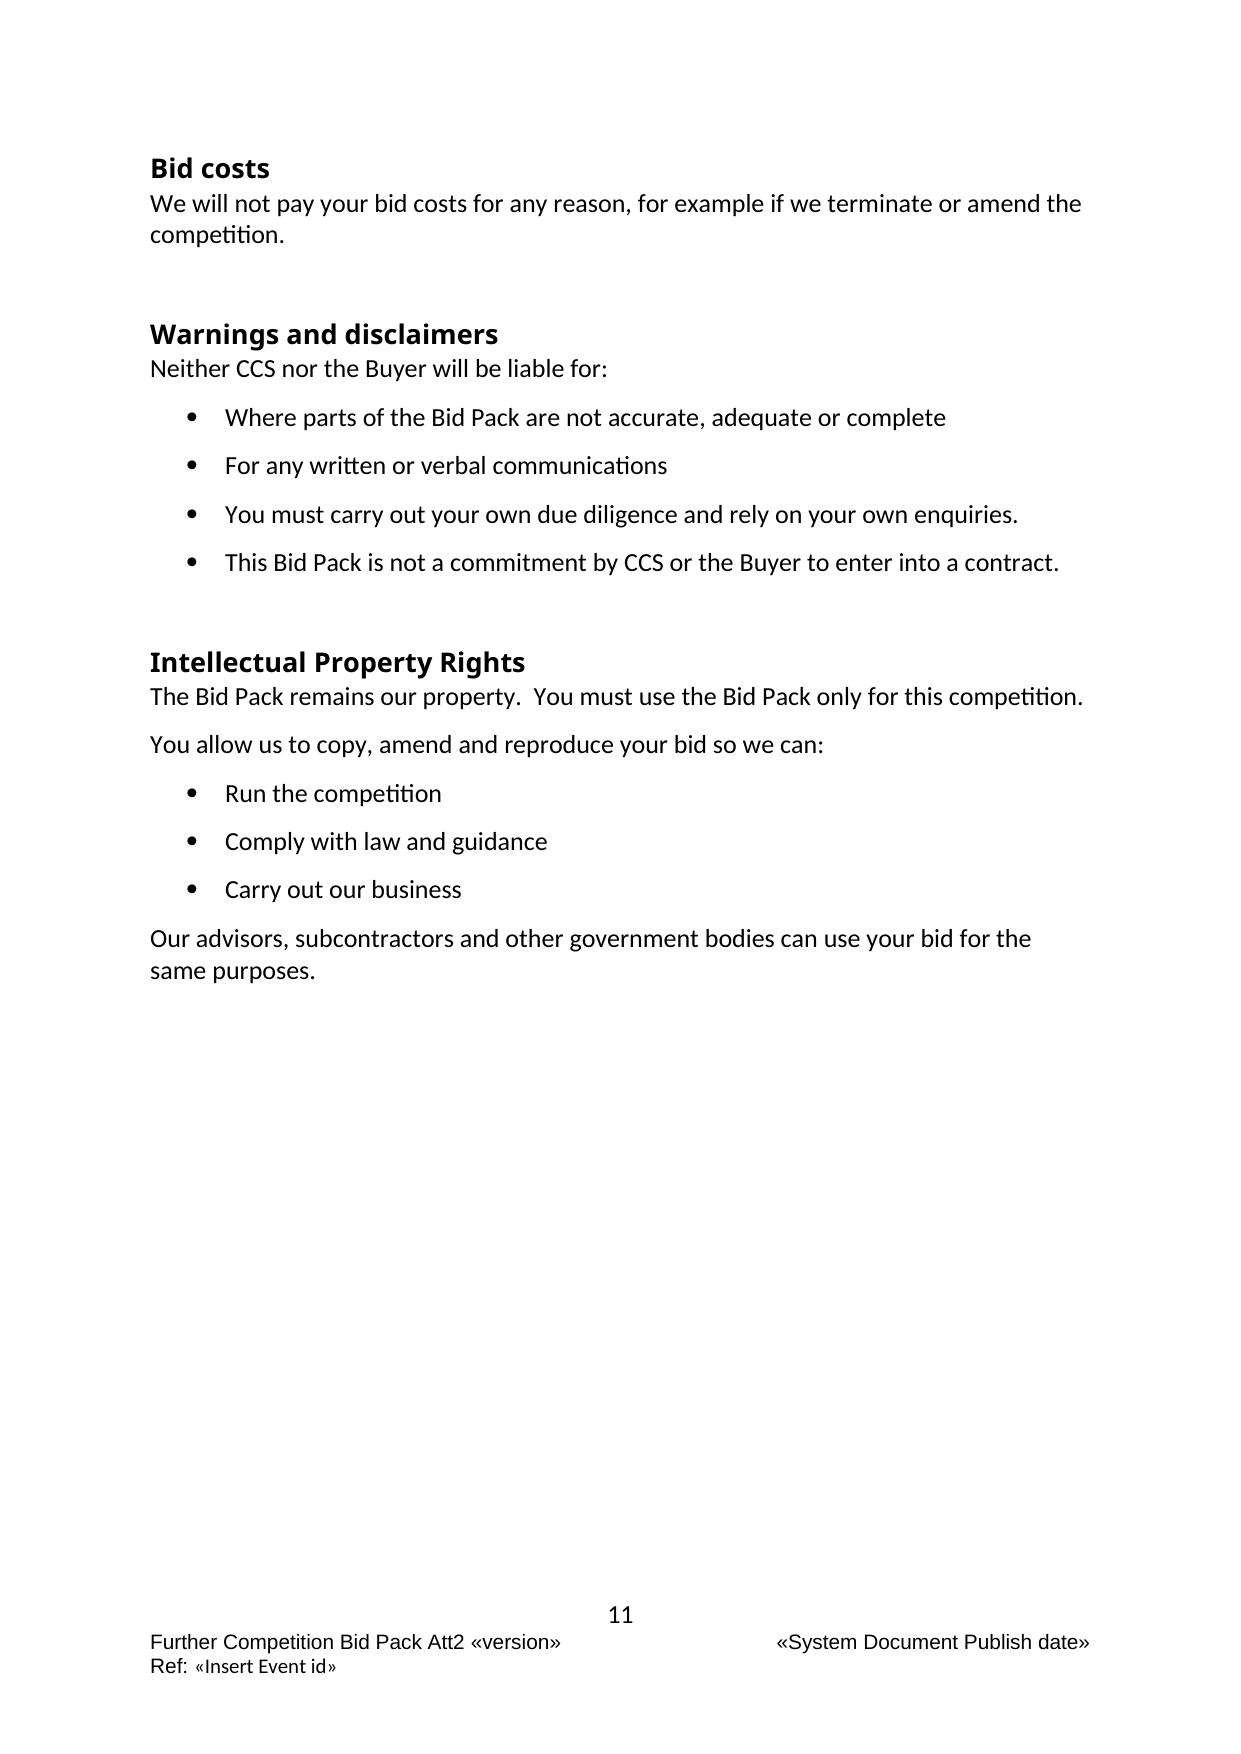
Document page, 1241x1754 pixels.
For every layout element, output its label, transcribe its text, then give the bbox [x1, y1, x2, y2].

subtitle Intellectual Property Rights [150, 643, 1090, 680]
text We will not pay your bid costs for any reason, for example if we terminate or amend the competition. [150, 187, 1090, 250]
list For any written or verbal communications [187, 449, 1090, 481]
subtitle Bid costs [150, 150, 1090, 187]
text Neither CCS nor the Buyer will be liable for: [150, 352, 1090, 384]
subtitle Warnings and disclaimers [150, 316, 1090, 352]
list Carry out our business [187, 874, 1090, 905]
list You must carry out your own due diligence and rely on your own enquiries. [187, 498, 1090, 529]
list Comply with law and guidance [187, 825, 1090, 857]
text You allow us to copy, amend and reproduce your bid so we can: [150, 728, 1090, 760]
list This Bid Pack is not a commitment by CCS or the Buyer to enter into a contract. [187, 546, 1090, 578]
list Where parts of the Bid Pack are not accurate, adequate or complete [187, 401, 1090, 433]
list Run the competition [187, 777, 1090, 808]
text The Bid Pack remains our property. You must use the Bid Pack only for this competition. [150, 680, 1090, 712]
text Our advisors, subcontractors and other government bodies can use your bid for the same purposes. [150, 922, 1090, 986]
